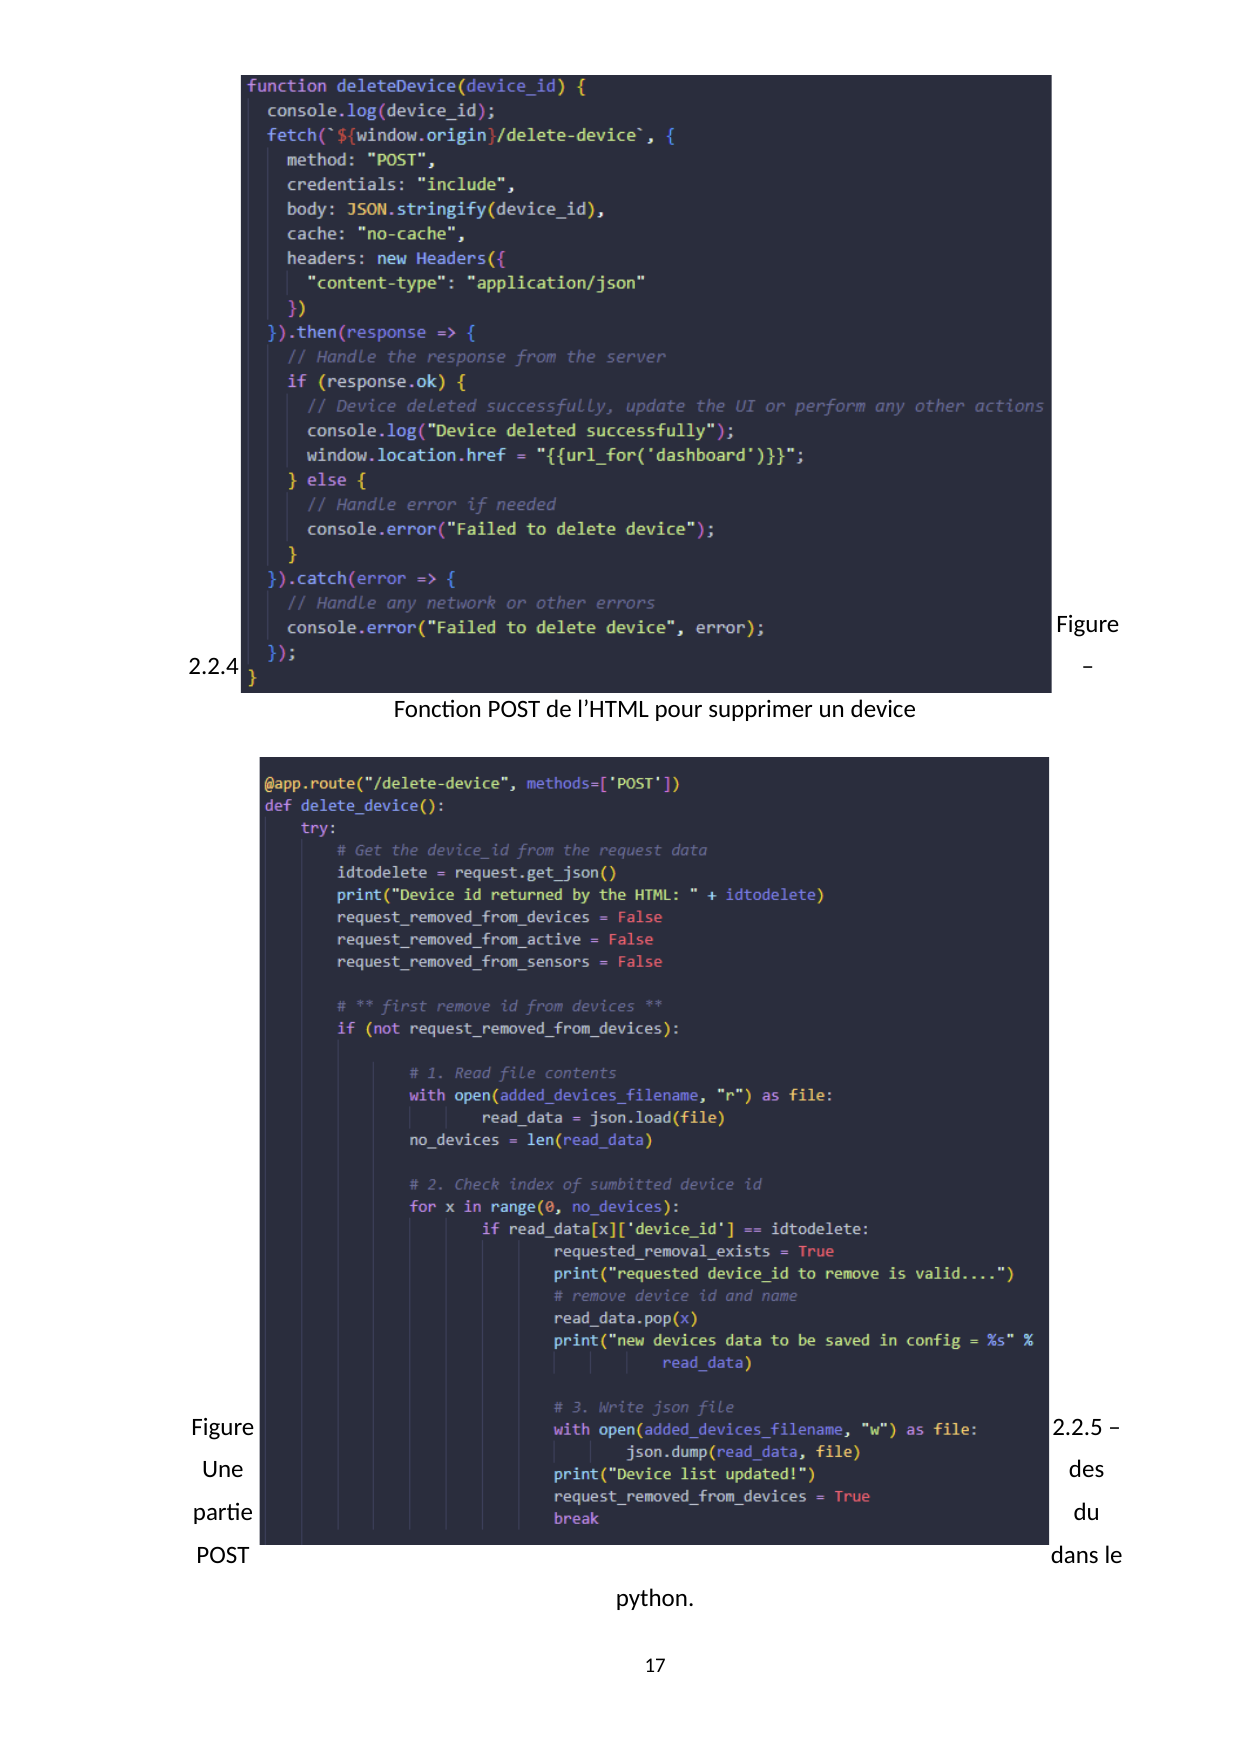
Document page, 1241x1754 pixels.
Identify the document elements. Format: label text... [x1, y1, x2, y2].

text Figure 2.2.4 – Fonction POST de l’HTML pour supprimer un device [186, 608, 1123, 724]
text Figure 2.2.5 – Une des partie du POST dans le python. [186, 1411, 1123, 1612]
picture [259, 757, 1050, 1545]
picture [240, 75, 1052, 693]
